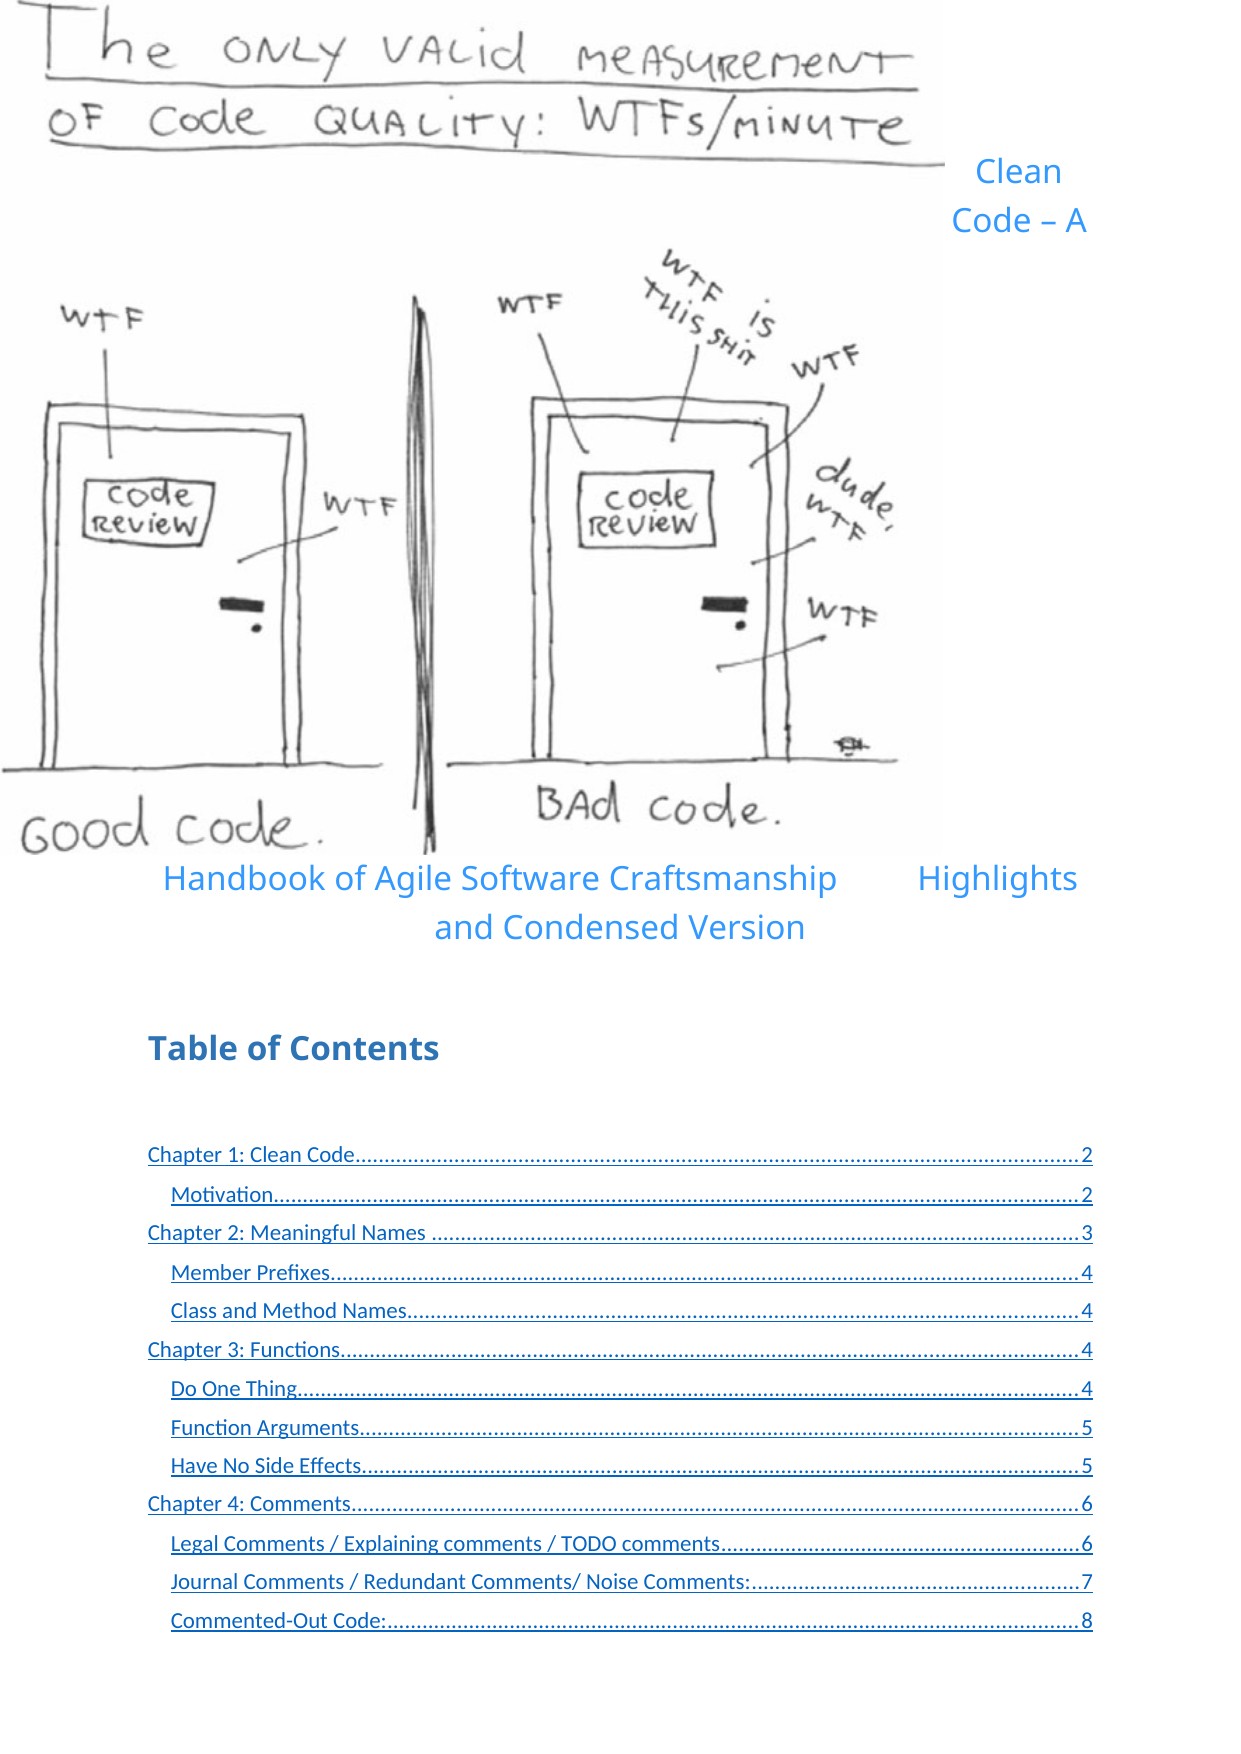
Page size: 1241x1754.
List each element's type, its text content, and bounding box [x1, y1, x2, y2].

text Chapter 2: Meaningful Names 3 [148, 1218, 1093, 1243]
text Chapter 3: Functions 4 [148, 1335, 1093, 1359]
text Chapter 1: Clean Code 2 [148, 1141, 1093, 1165]
text Clean Code – A Handbook of Agile Software Craftsmanship Highlights and Condensed Version [148, 148, 1093, 949]
text Commented-Out Code: 8 [171, 1606, 1093, 1630]
text Legal Comments / Explaining comments / TODO comments 6 [171, 1529, 1093, 1553]
text Function Arguments 5 [171, 1413, 1093, 1437]
text Journal Comments / Redundant Comments/ Noise Comments: 7 [171, 1567, 1093, 1592]
text Have No Side Effects 5 [171, 1451, 1093, 1475]
text Member Prefixes 4 [171, 1258, 1093, 1282]
text Do One Thing 4 [171, 1374, 1093, 1398]
text Motivation 2 [171, 1180, 1093, 1204]
text Chapter 4: Comments 6 [148, 1489, 1093, 1514]
text Class and Method Names 4 [171, 1296, 1093, 1321]
subtitle Table of Contents [148, 1025, 1093, 1070]
